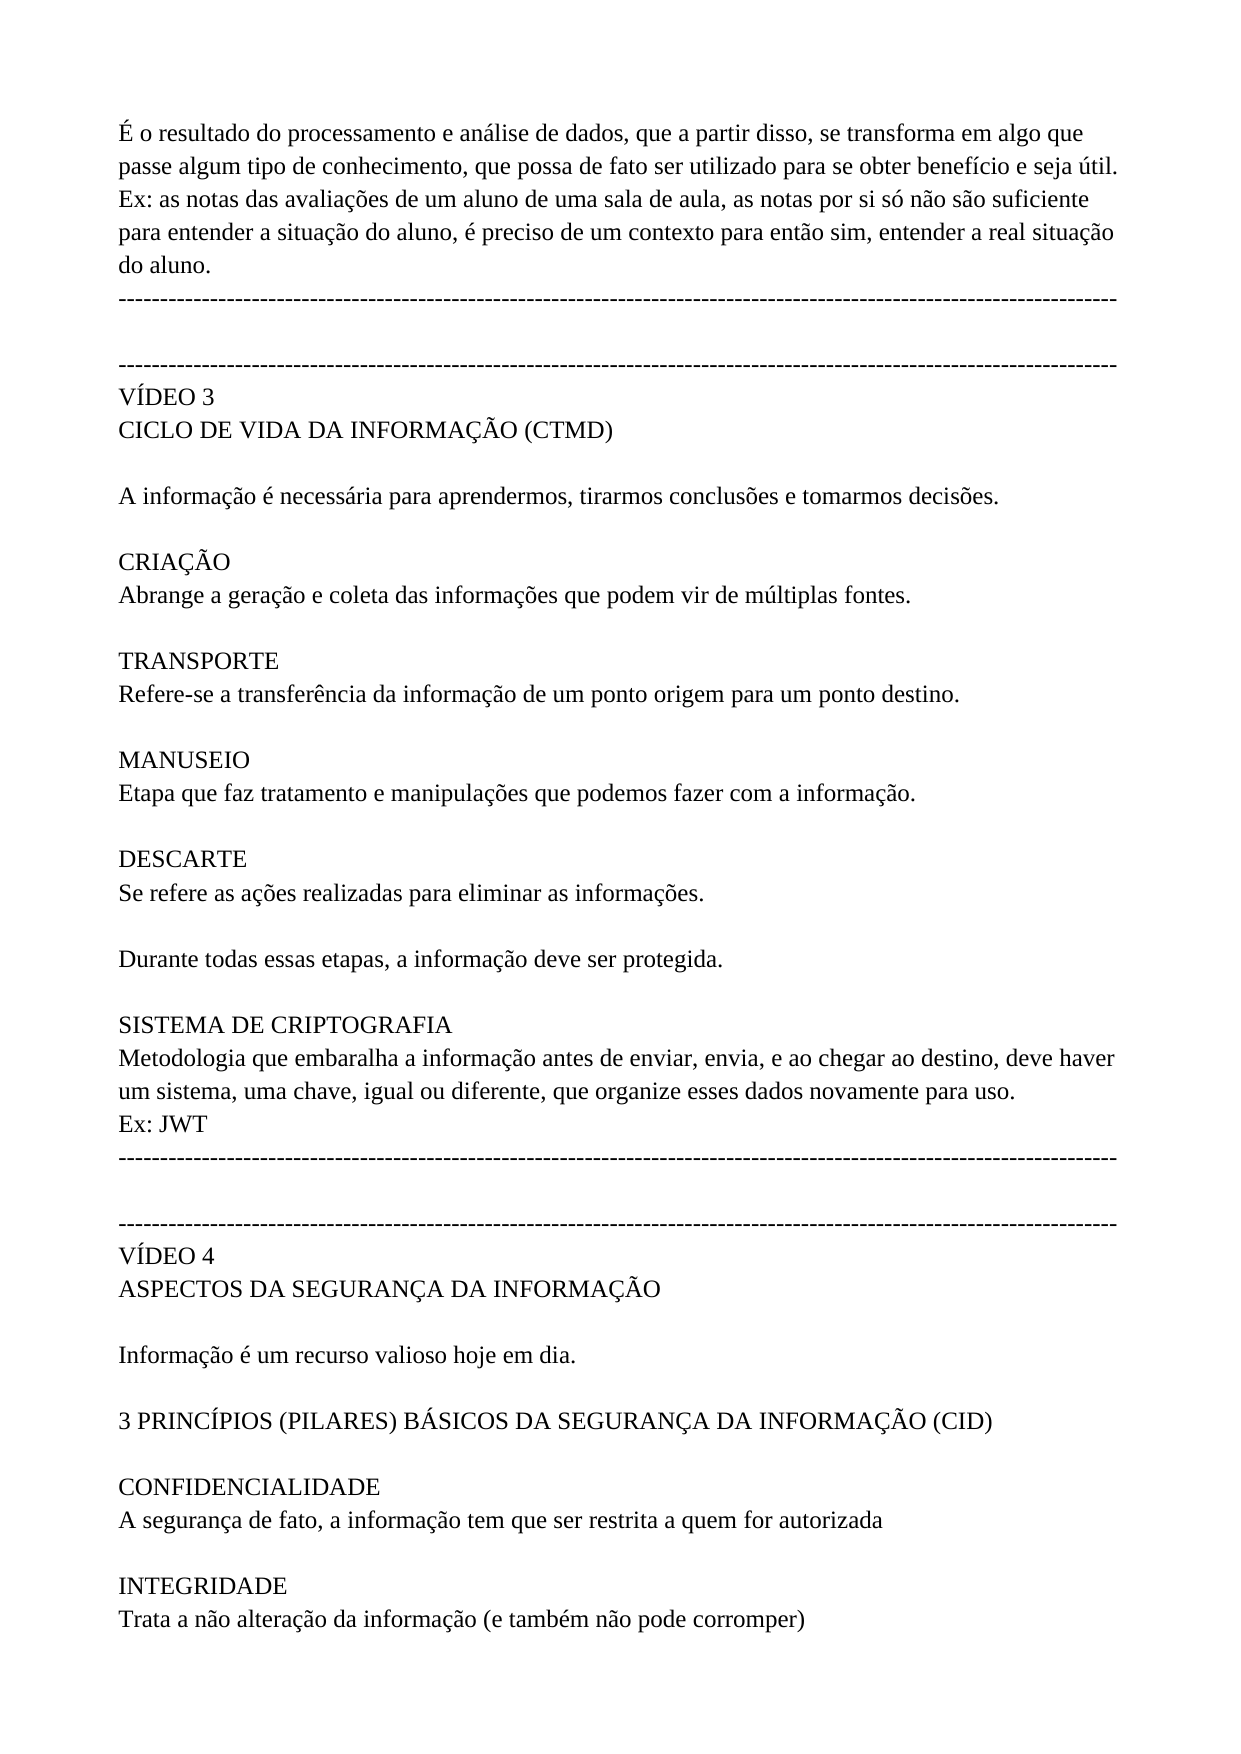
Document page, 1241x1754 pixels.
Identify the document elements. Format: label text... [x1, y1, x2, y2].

text Durante todas essas etapas, a informação deve ser protegida. [118, 944, 1122, 972]
text VÍDEO 4 [118, 1241, 1122, 1269]
text Ex: JWT [118, 1109, 1122, 1137]
text A informação é necessária para aprendermos, tirarmos conclusões e tomarmos decisões. [118, 481, 1122, 510]
text ------------------------------------------------------------------------------------------------------------------------ [118, 349, 1122, 378]
text Informação é um recurso valioso hoje em dia. [118, 1340, 1122, 1369]
text VÍDEO 3 [118, 382, 1122, 411]
text ------------------------------------------------------------------------------------------------------------------------ [118, 283, 1122, 312]
text CRIAÇÃO [118, 547, 1122, 576]
text ASPECTOS DA SEGURANÇA DA INFORMAÇÃO [118, 1274, 1122, 1303]
text CICLO DE VIDA DA INFORMAÇÃO (CTMD) [118, 415, 1122, 444]
text Se refere as ações realizadas para eliminar as informações. [118, 878, 1122, 906]
text CONFIDENCIALIDADE [118, 1472, 1122, 1501]
text Metodologia que embaralha a informação antes de enviar, envia, e ao chegar ao destino, deve haver um sistema, uma chave, igual ou diferente, que organize esses dados novamente para uso. [118, 1043, 1122, 1104]
text Ex: as notas das avaliações de um aluno de uma sala de aula, as notas por si só não são suficiente para entender a situação do aluno, é preciso de um contexto para então sim, entender a real situação do aluno. [118, 184, 1122, 279]
text É o resultado do processamento e análise de dados, que a partir disso, se transforma em algo que passe algum tipo de conhecimento, que possa de fato ser utilizado para se obter benefício e seja útil. [118, 118, 1122, 180]
text A segurança de fato, a informação tem que ser restrita a quem for autorizada [118, 1505, 1122, 1534]
text Refere-se a transferência da informação de um ponto origem para um ponto destino. [118, 679, 1122, 708]
text Etapa que faz tratamento e manipulações que podemos fazer com a informação. [118, 778, 1122, 807]
text ------------------------------------------------------------------------------------------------------------------------ [118, 1142, 1122, 1171]
text TRANSPORTE [118, 646, 1122, 675]
text Trata a não alteração da informação (e também não pode corromper) [118, 1604, 1122, 1633]
text SISTEMA DE CRIPTOGRAFIA [118, 1010, 1122, 1038]
text ------------------------------------------------------------------------------------------------------------------------ [118, 1208, 1122, 1237]
text INTEGRIDADE [118, 1571, 1122, 1600]
text DESCARTE [118, 844, 1122, 873]
text Abrange a geração e coleta das informações que podem vir de múltiplas fontes. [118, 580, 1122, 609]
text MANUSEIO [118, 746, 1122, 774]
text 3 PRINCÍPIOS (PILARES) BÁSICOS DA SEGURANÇA DA INFORMAÇÃO (CID) [118, 1406, 1122, 1435]
